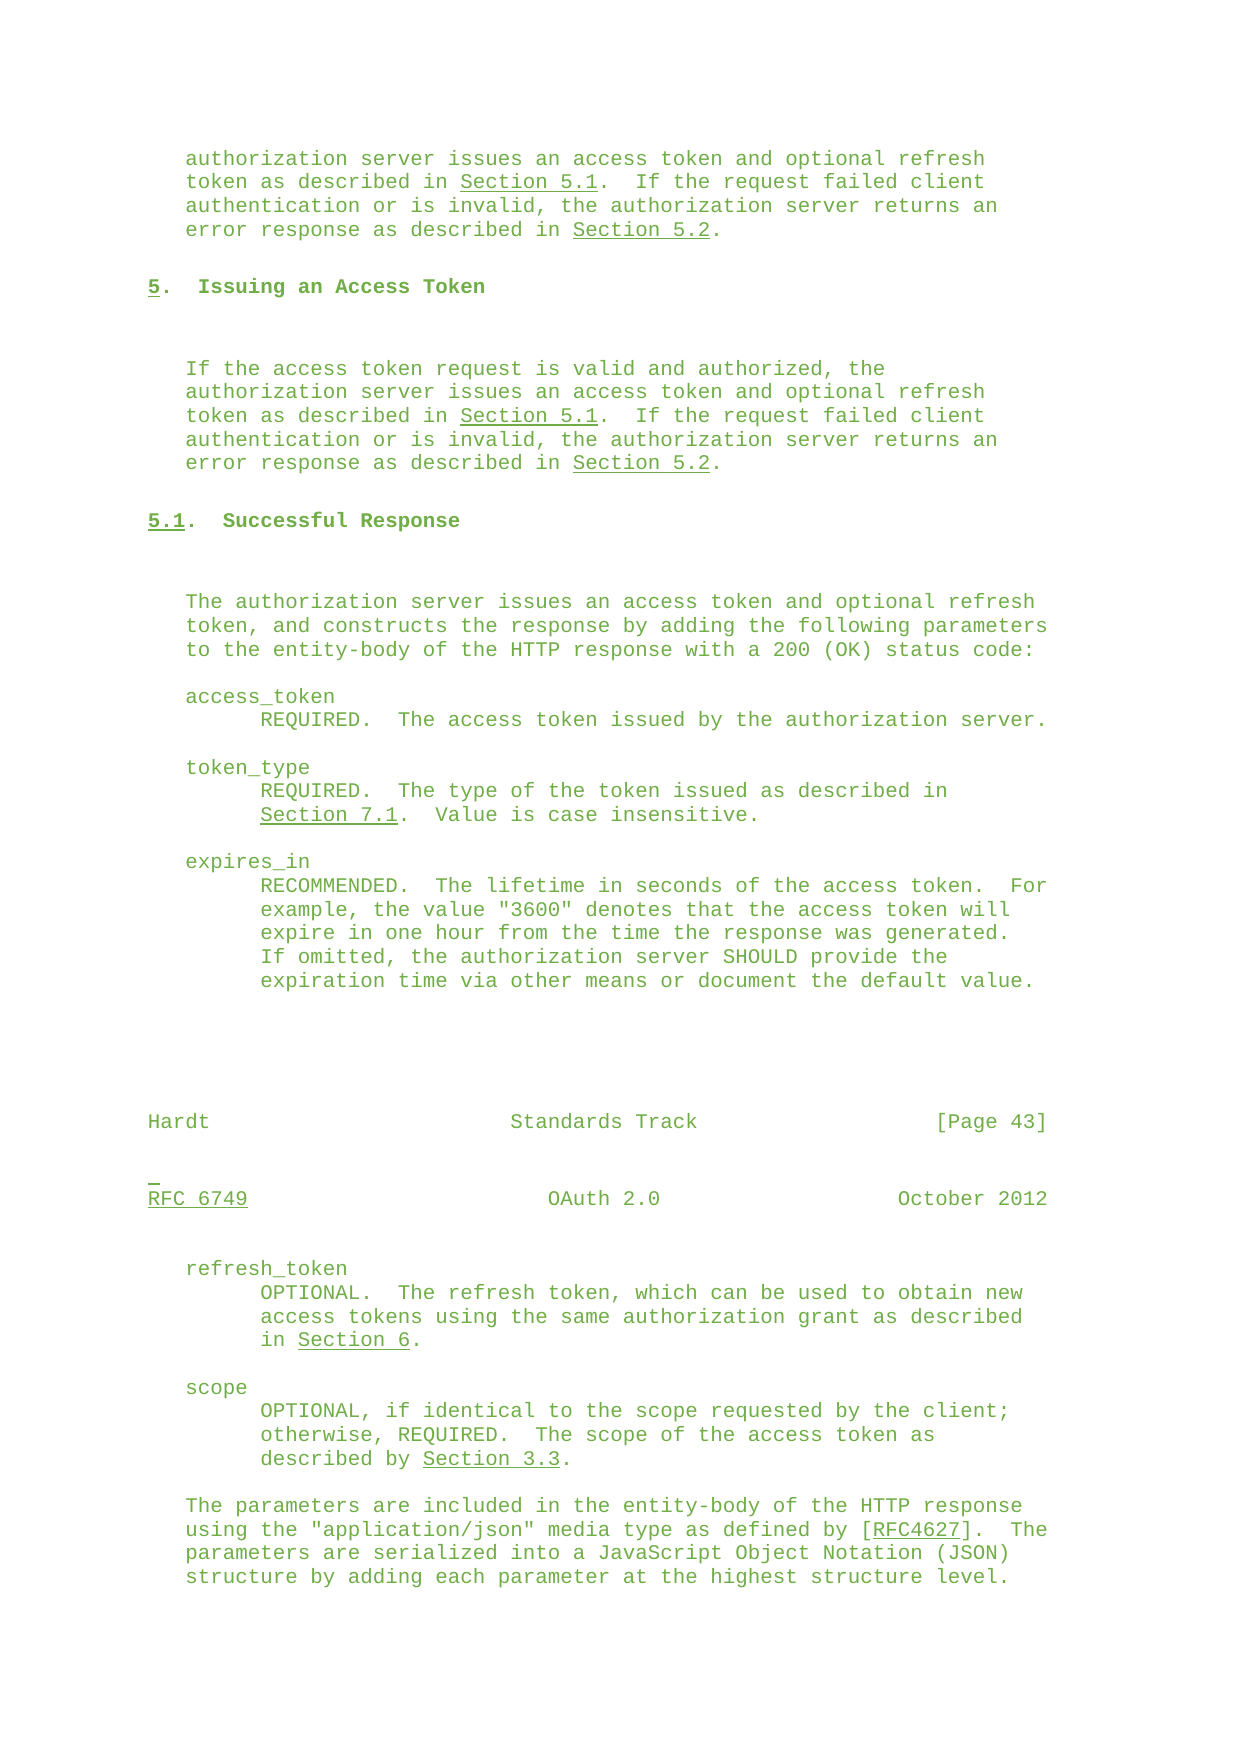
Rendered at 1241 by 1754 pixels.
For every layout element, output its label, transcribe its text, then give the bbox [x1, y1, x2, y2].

text RFC 6749 OAuth 2.0 October 2012 [148, 1187, 1093, 1211]
text access tokens using the same authorization grant as described [148, 1306, 1093, 1329]
text REQUIRED. The type of the token issued as described in [148, 780, 1093, 804]
text Section 7.1. Value is case insensitive. [148, 804, 1093, 828]
text scope [148, 1377, 1093, 1400]
text 5. Issuing an Access Token [148, 276, 1093, 300]
text expire in one hour from the time the response was generated. [148, 922, 1093, 946]
text 5.1. Successful Response [148, 510, 1093, 533]
text The authorization server issues an access token and optional refresh [148, 591, 1093, 615]
text structure by adding each parameter at the highest structure level. [148, 1566, 1093, 1589]
text refresh_token [148, 1258, 1093, 1282]
text described by Section 3.3. [148, 1448, 1093, 1471]
text authorization server issues an access token and optional refresh [148, 148, 1093, 171]
text token as described in Section 5.1. If the request failed client [148, 171, 1093, 195]
text authentication or is invalid, the authorization server returns an [148, 428, 1093, 452]
text If the access token request is valid and authorized, the [148, 358, 1093, 381]
text Hardt Standards Track [Page 43] [148, 1111, 1093, 1135]
text OPTIONAL. The refresh token, which can be used to obtain new [148, 1282, 1093, 1306]
text token as described in Section 5.1. If the request failed client [148, 405, 1093, 428]
text otherwise, REQUIRED. The scope of the access token as [148, 1424, 1093, 1448]
text expires_in [148, 851, 1093, 875]
text expiration time via other means or document the default value. [148, 969, 1093, 993]
text in Section 6. [148, 1329, 1093, 1353]
text OPTIONAL, if identical to the scope requested by the client; [148, 1400, 1093, 1424]
text If omitted, the authorization server SHOULD provide the [148, 946, 1093, 969]
text The parameters are included in the entity-body of the HTTP response [148, 1495, 1093, 1518]
text token, and constructs the response by adding the following parameters [148, 615, 1093, 638]
text error response as described in Section 5.2. [148, 218, 1093, 242]
text REQUIRED. The access token issued by the authorization server. [148, 709, 1093, 733]
text using the "application/json" media type as defined by [RFC4627]. The [148, 1518, 1093, 1542]
text authorization server issues an access token and optional refresh [148, 381, 1093, 405]
text error response as described in Section 5.2. [148, 452, 1093, 476]
text token_type [148, 757, 1093, 780]
text authentication or is invalid, the authorization server returns an [148, 195, 1093, 218]
text example, the value "3600" denotes that the access token will [148, 899, 1093, 922]
text RECOMMENDED. The lifetime in seconds of the access token. For [148, 875, 1093, 899]
text to the entity-body of the HTTP response with a 200 (OK) status code: [148, 638, 1093, 662]
text access_token [148, 686, 1093, 709]
text parameters are serialized into a JavaScript Object Notation (JSON) [148, 1542, 1093, 1566]
